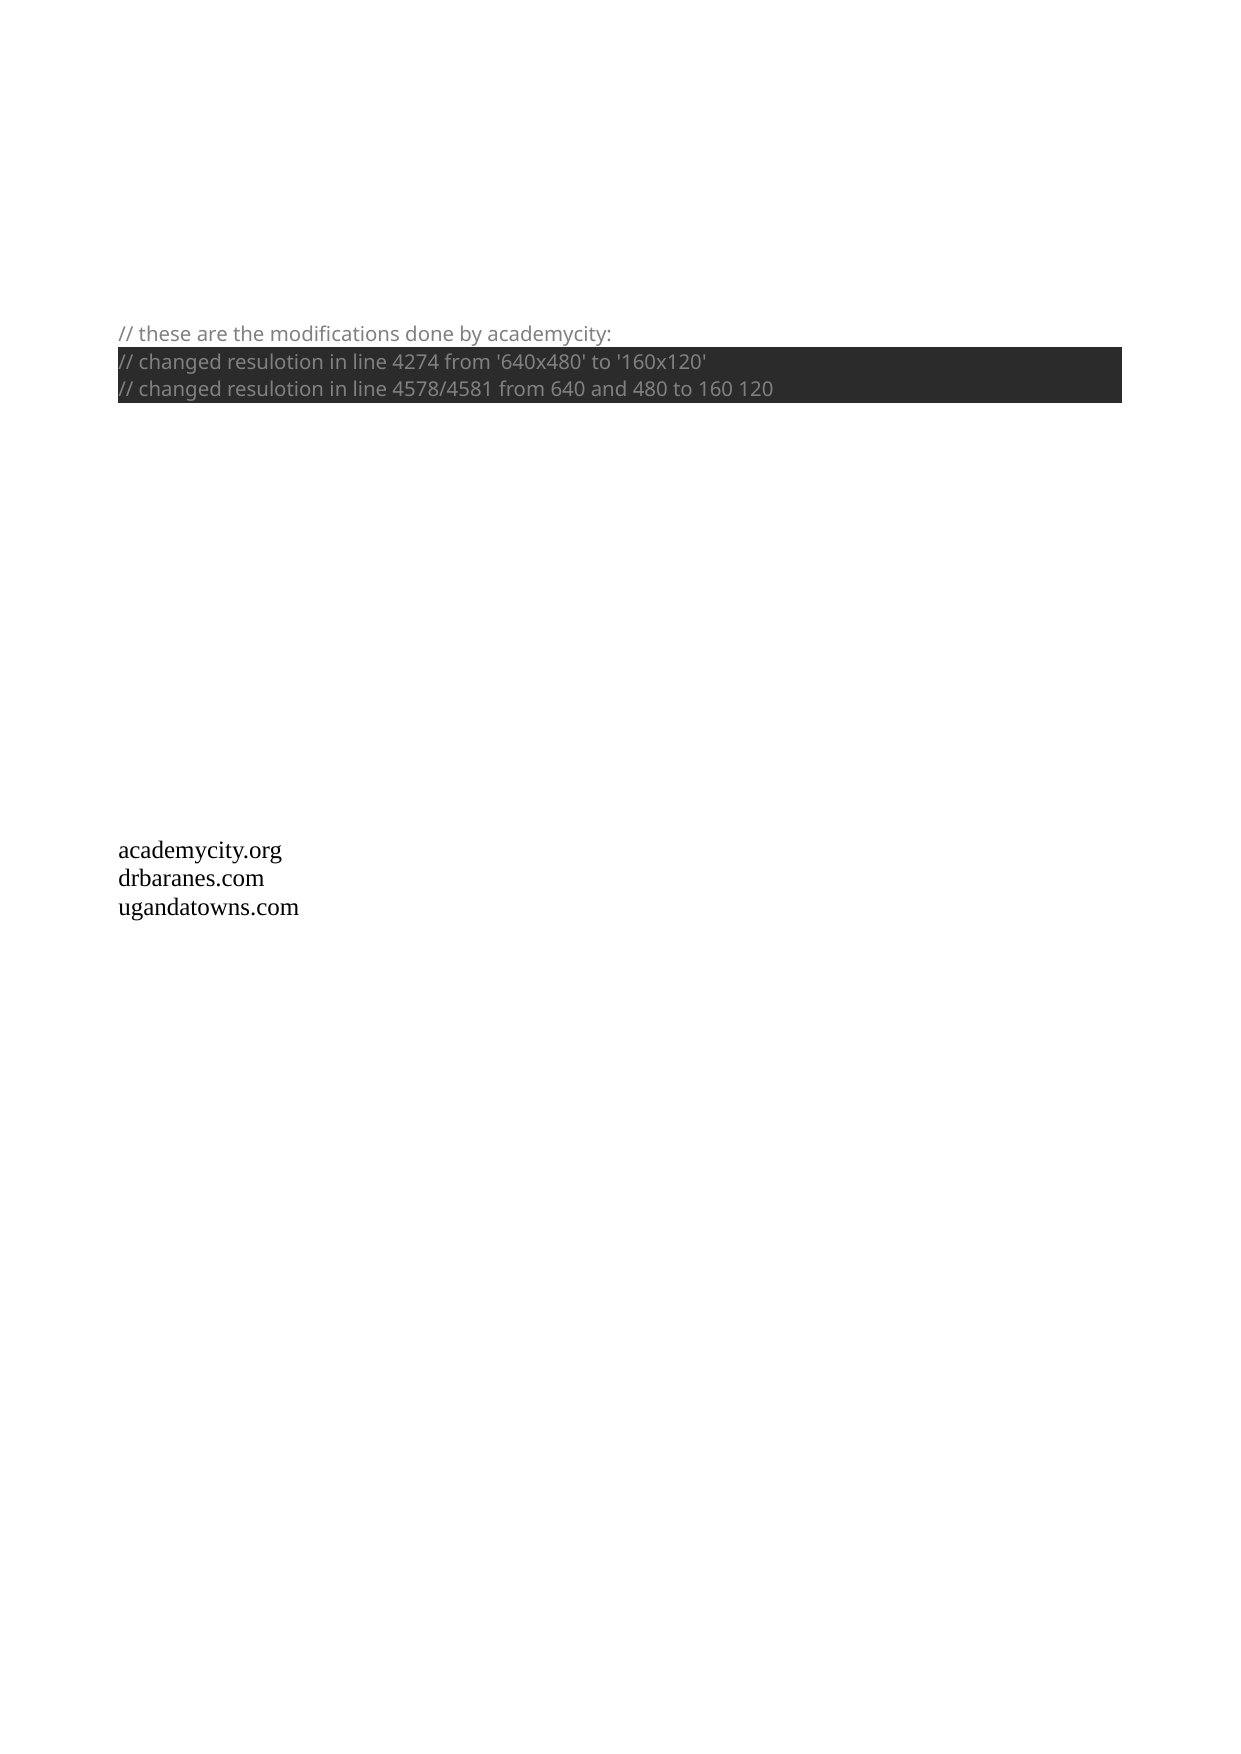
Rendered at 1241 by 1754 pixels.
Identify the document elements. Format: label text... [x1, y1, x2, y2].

text drbaranes.com [118, 863, 1122, 892]
text // changed resulotion in line 4274 from '640x480' to '160x120' [118, 347, 1122, 375]
text // changed resulotion in line 4578/4581 from 640 and 480 to 160 120 [118, 375, 1122, 403]
text ugandatowns.com [118, 892, 1122, 921]
text // these are the modifications done by academycity: [118, 319, 1122, 347]
text academycity.org [118, 835, 1122, 863]
